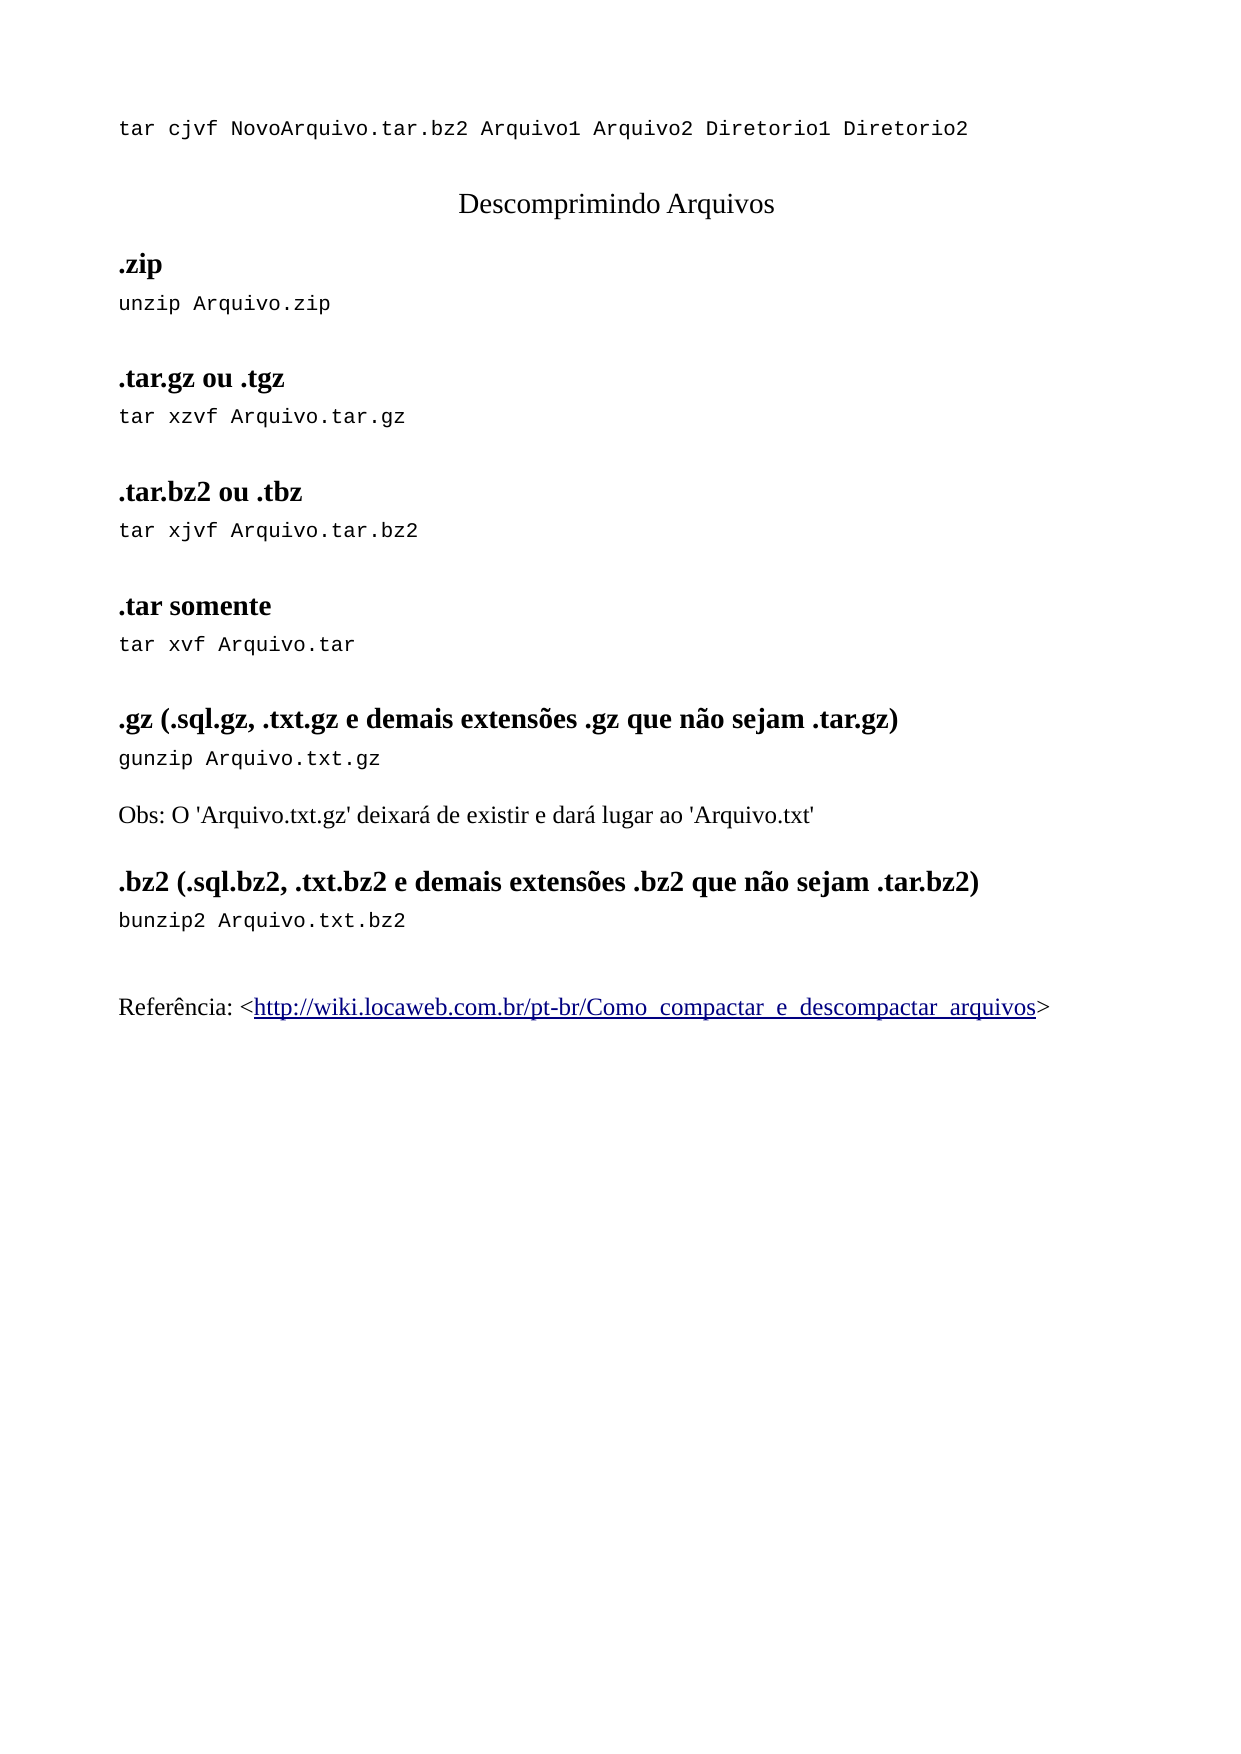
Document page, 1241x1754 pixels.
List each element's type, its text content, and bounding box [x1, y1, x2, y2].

subtitle .tar somente [118, 588, 1122, 621]
text tar xjvf Arquivo.tar.bz2 [118, 520, 1122, 544]
subtitle .tar.gz ou .tgz [118, 360, 1122, 394]
subtitle .bz2 (.sql.bz2, .txt.bz2 e demais extensões .bz2 que não sejam .tar.bz2) [118, 864, 1122, 898]
text tar xvf Arquivo.tar [118, 634, 1122, 657]
text tar xzvf Arquivo.tar.gz [118, 406, 1122, 430]
subtitle .tar.bz2 ou .tbz [118, 474, 1122, 507]
text Referência: <http://wiki.locaweb.com.br/pt-br/Como_compactar_e_descompactar_arquivos> [118, 992, 1122, 1021]
text Obs: O 'Arquivo.txt.gz' deixará de existir e dará lugar ao 'Arquivo.txt' [118, 801, 1122, 829]
text gunzip Arquivo.txt.gz [118, 747, 1122, 771]
subtitle Descomprimindo Arquivos [118, 186, 1122, 219]
text unzip Arquivo.zip [118, 292, 1122, 316]
text tar cjvf NovoArquivo.tar.bz2 Arquivo1 Arquivo2 Diretorio1 Diretorio2 [118, 118, 1122, 142]
subtitle .gz (.sql.gz, .txt.gz e demais extensões .gz que não sejam .tar.gz) [118, 701, 1122, 735]
subtitle .zip [118, 246, 1122, 280]
text bunzip2 Arquivo.txt.bz2 [118, 910, 1122, 934]
